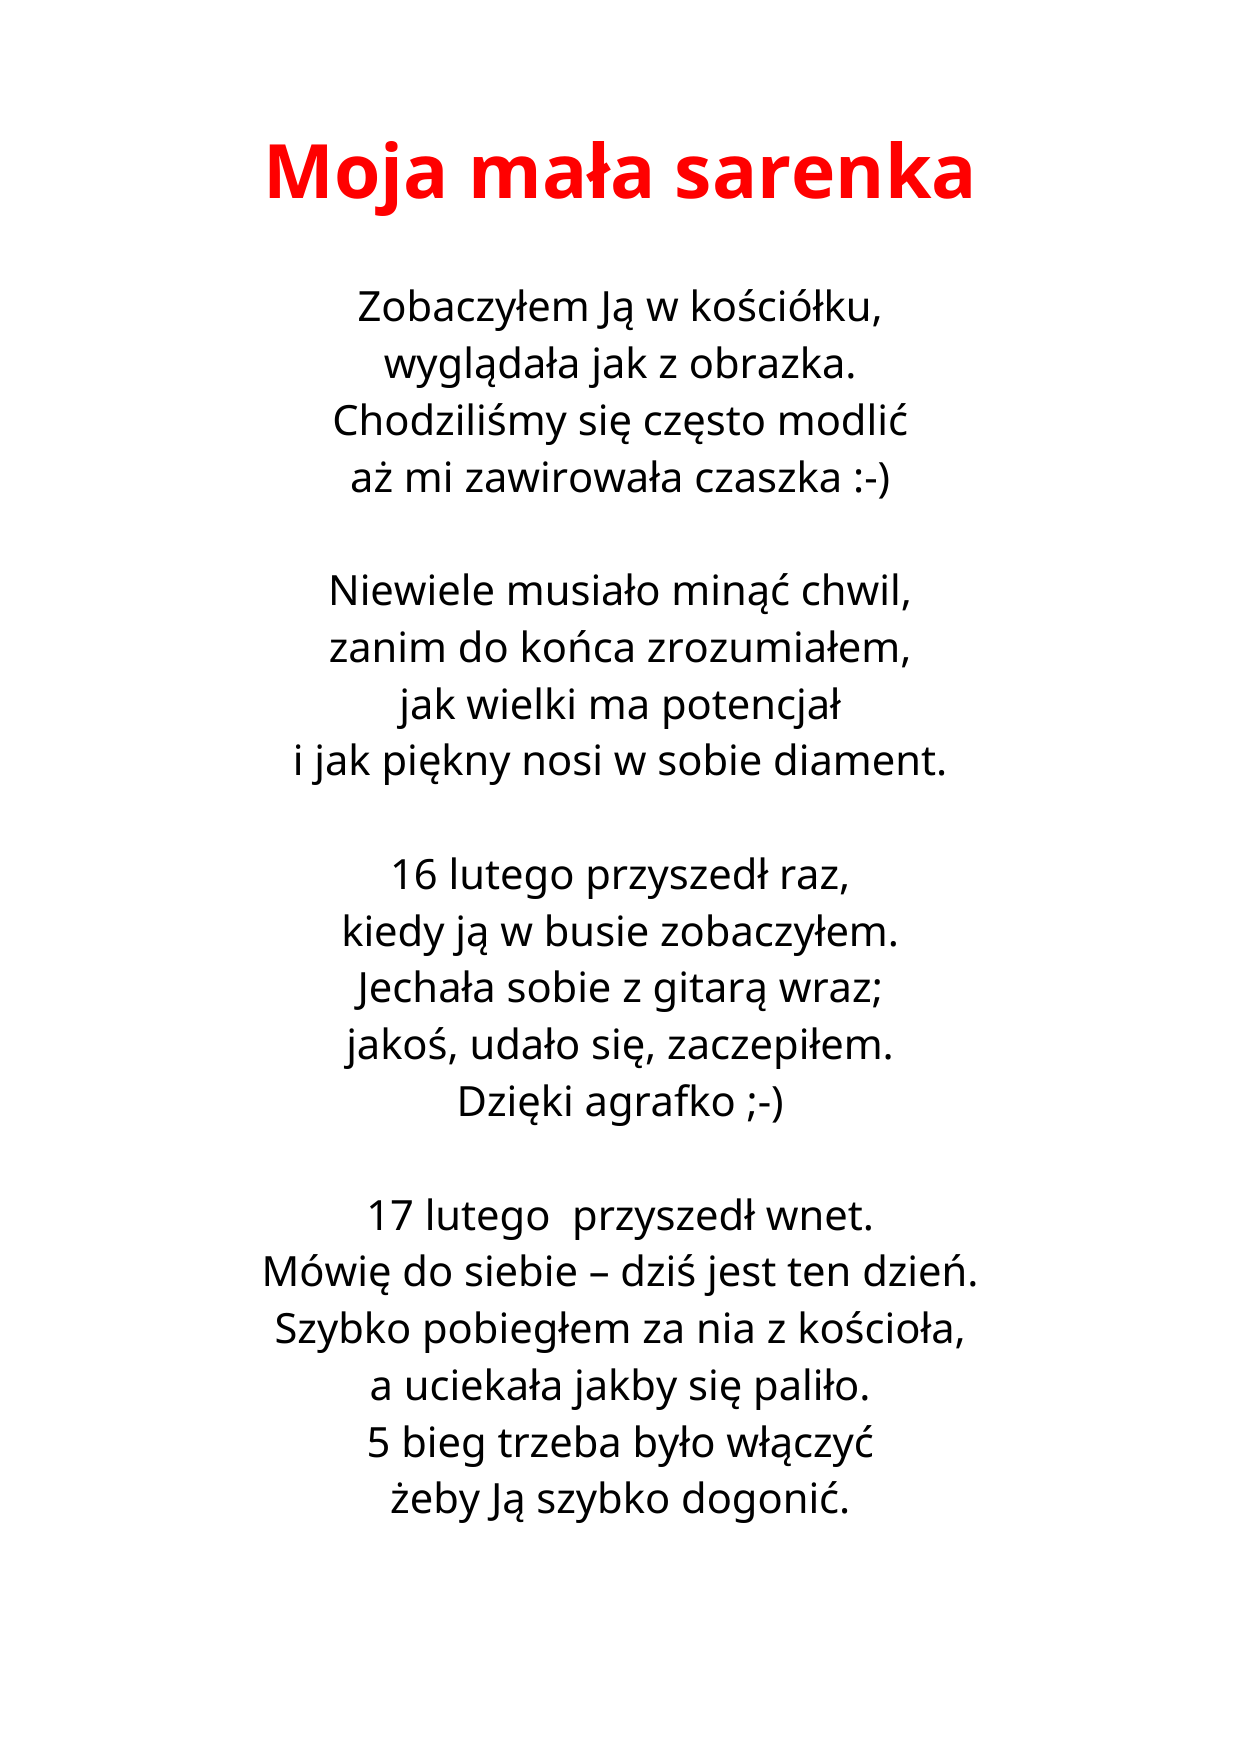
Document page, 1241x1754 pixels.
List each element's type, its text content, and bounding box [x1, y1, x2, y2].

text Niewiele musiało minąć chwil, [118, 561, 1122, 618]
text aż mi zawirowała czaszka :-) [118, 447, 1122, 504]
text Zobaczyłem Ją w kościółku, [118, 277, 1122, 334]
text kiedy ją w busie zobaczyłem. [118, 902, 1122, 958]
text zanim do końca zrozumiałem, [118, 618, 1122, 674]
text Szybko pobiegłem za nia z kościoła, [118, 1299, 1122, 1356]
text Jechała sobie z gitarą wraz; [118, 958, 1122, 1015]
text Mówię do siebie – dziś jest ten dzień. [118, 1242, 1122, 1299]
text 17 lutego przyszedł wnet. [118, 1185, 1122, 1242]
text Dzięki agrafko ;-) [118, 1072, 1122, 1129]
text 5 bieg trzeba było włączyć [118, 1412, 1122, 1469]
text jak wielki ma potencjał [118, 674, 1122, 731]
text Moja mała sarenka [118, 118, 1122, 220]
text a uciekała jakby się paliło. [118, 1356, 1122, 1412]
text Chodziliśmy się często modlić [118, 391, 1122, 447]
text wyglądała jak z obrazka. [118, 334, 1122, 391]
text żeby Ją szybko dogonić. [118, 1469, 1122, 1526]
text i jak piękny nosi w sobie diament. [118, 731, 1122, 788]
text jakoś, udało się, zaczepiłem. [118, 1015, 1122, 1072]
text 16 lutego przyszedł raz, [118, 845, 1122, 902]
